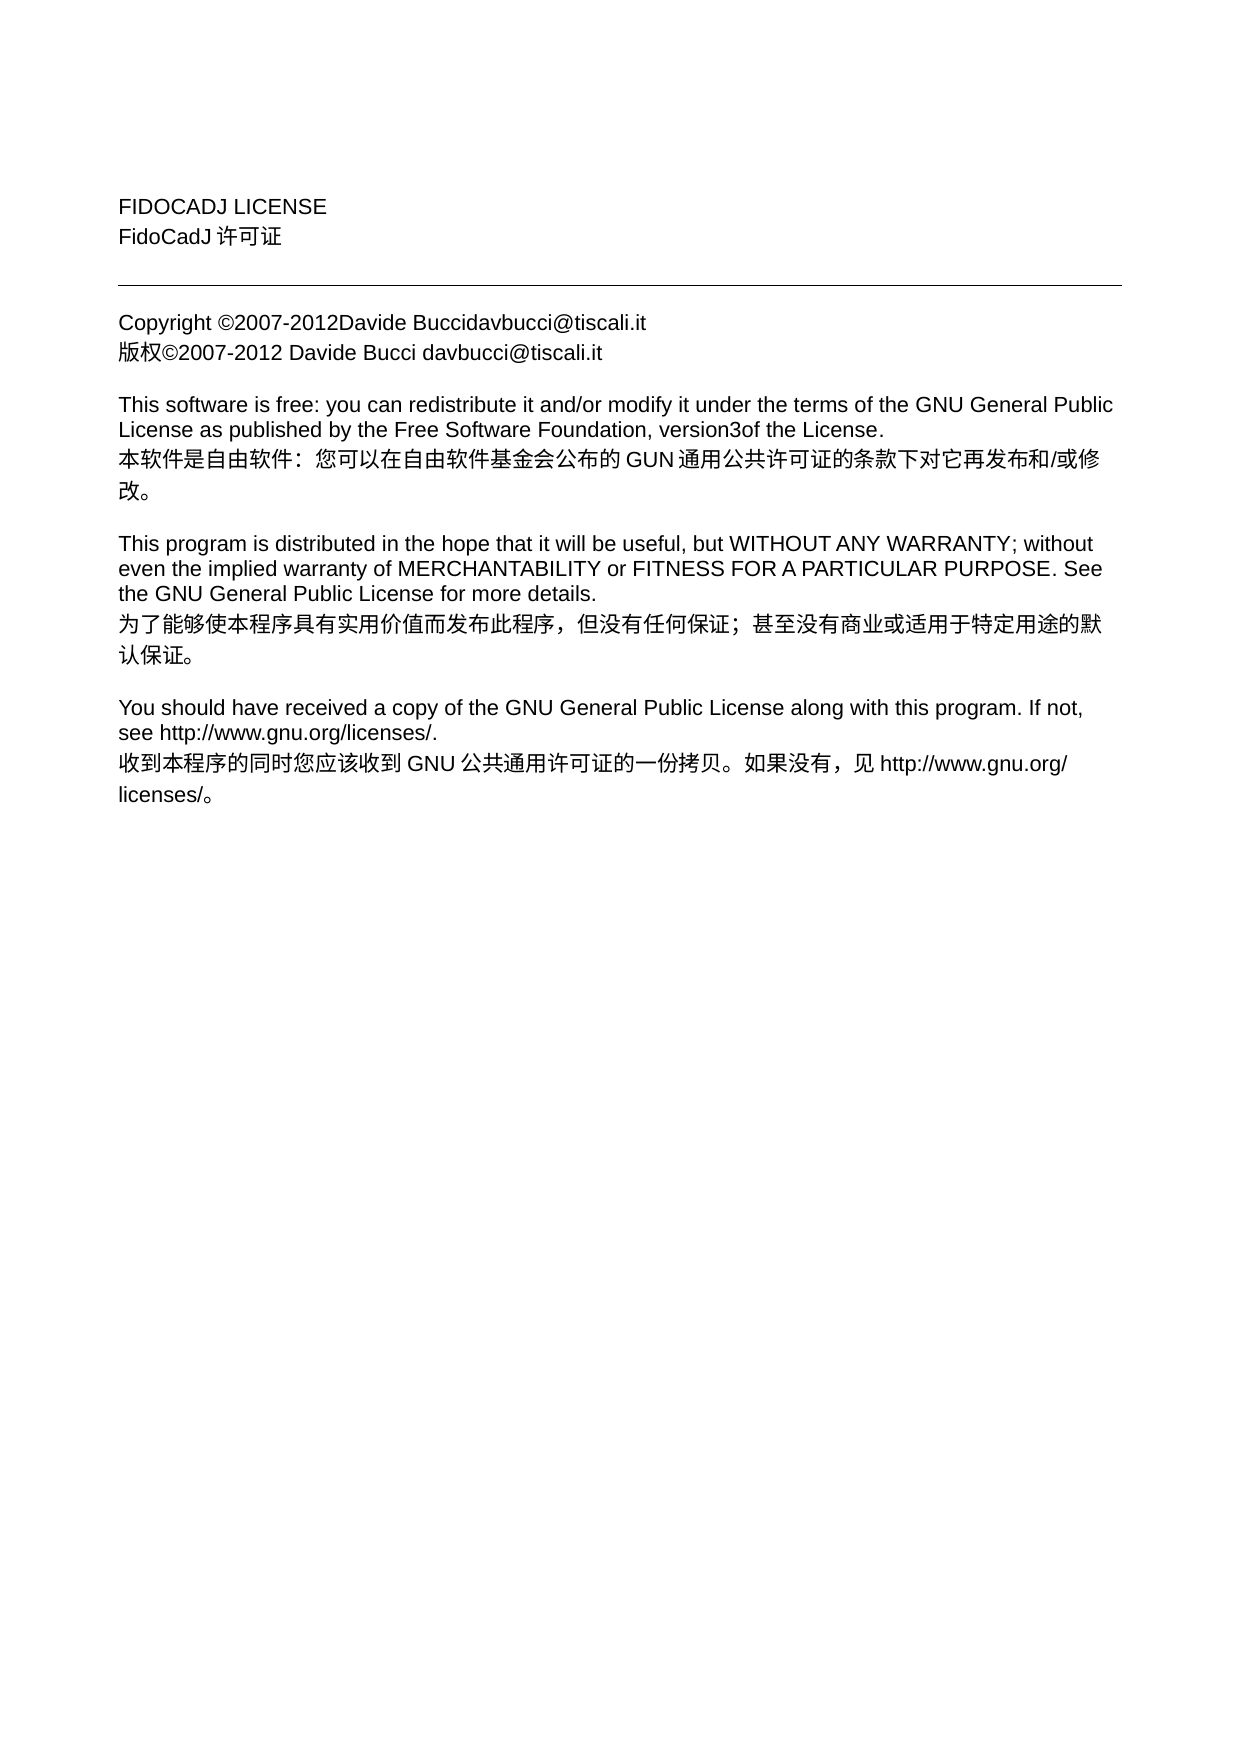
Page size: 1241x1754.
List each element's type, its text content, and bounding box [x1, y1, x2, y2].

text 收到本程序的同时您应该收到GNU公共通用许可证的一份拷贝。如果没有，见http://www.gnu.org/licenses/。 [118, 746, 1122, 809]
text FidoCadJ许可证 [118, 219, 1122, 251]
text You should have received a copy of the GNU General Public License along with this program. If not, see http://www.gnu.org/licenses/. [118, 695, 1122, 746]
text 版权©2007-2012 Davide Bucci davbucci@tiscali.it [118, 335, 1122, 367]
text 为了能够使本程序具有实用价值而发布此程序，但没有任何保证；甚至没有商业或适用于特定用途的默认保证。 [118, 607, 1122, 670]
text This program is distributed in the hope that it will be useful, but WITHOUT ANY WARRANTY; without even the implied warranty of MERCHANTABILITY or FITNESS FOR A PARTICULAR PURPOSE. See the GNU General Public License for more details. [118, 531, 1122, 607]
text Copyright ©2007-2012Davide Buccidavbucci@tiscali.it [118, 310, 1122, 335]
text This software is free: you can redistribute it and/or modify it under the terms of the GNU General Public License as published by the Free Software Foundation, version3of the License. [118, 392, 1122, 442]
text 本软件是自由软件：您可以在自由软件基金会公布的GUN通用公共许可证的条款下对它再发布和/或修改。 [118, 442, 1122, 506]
text FIDOCADJ LICENSE [118, 194, 1122, 219]
